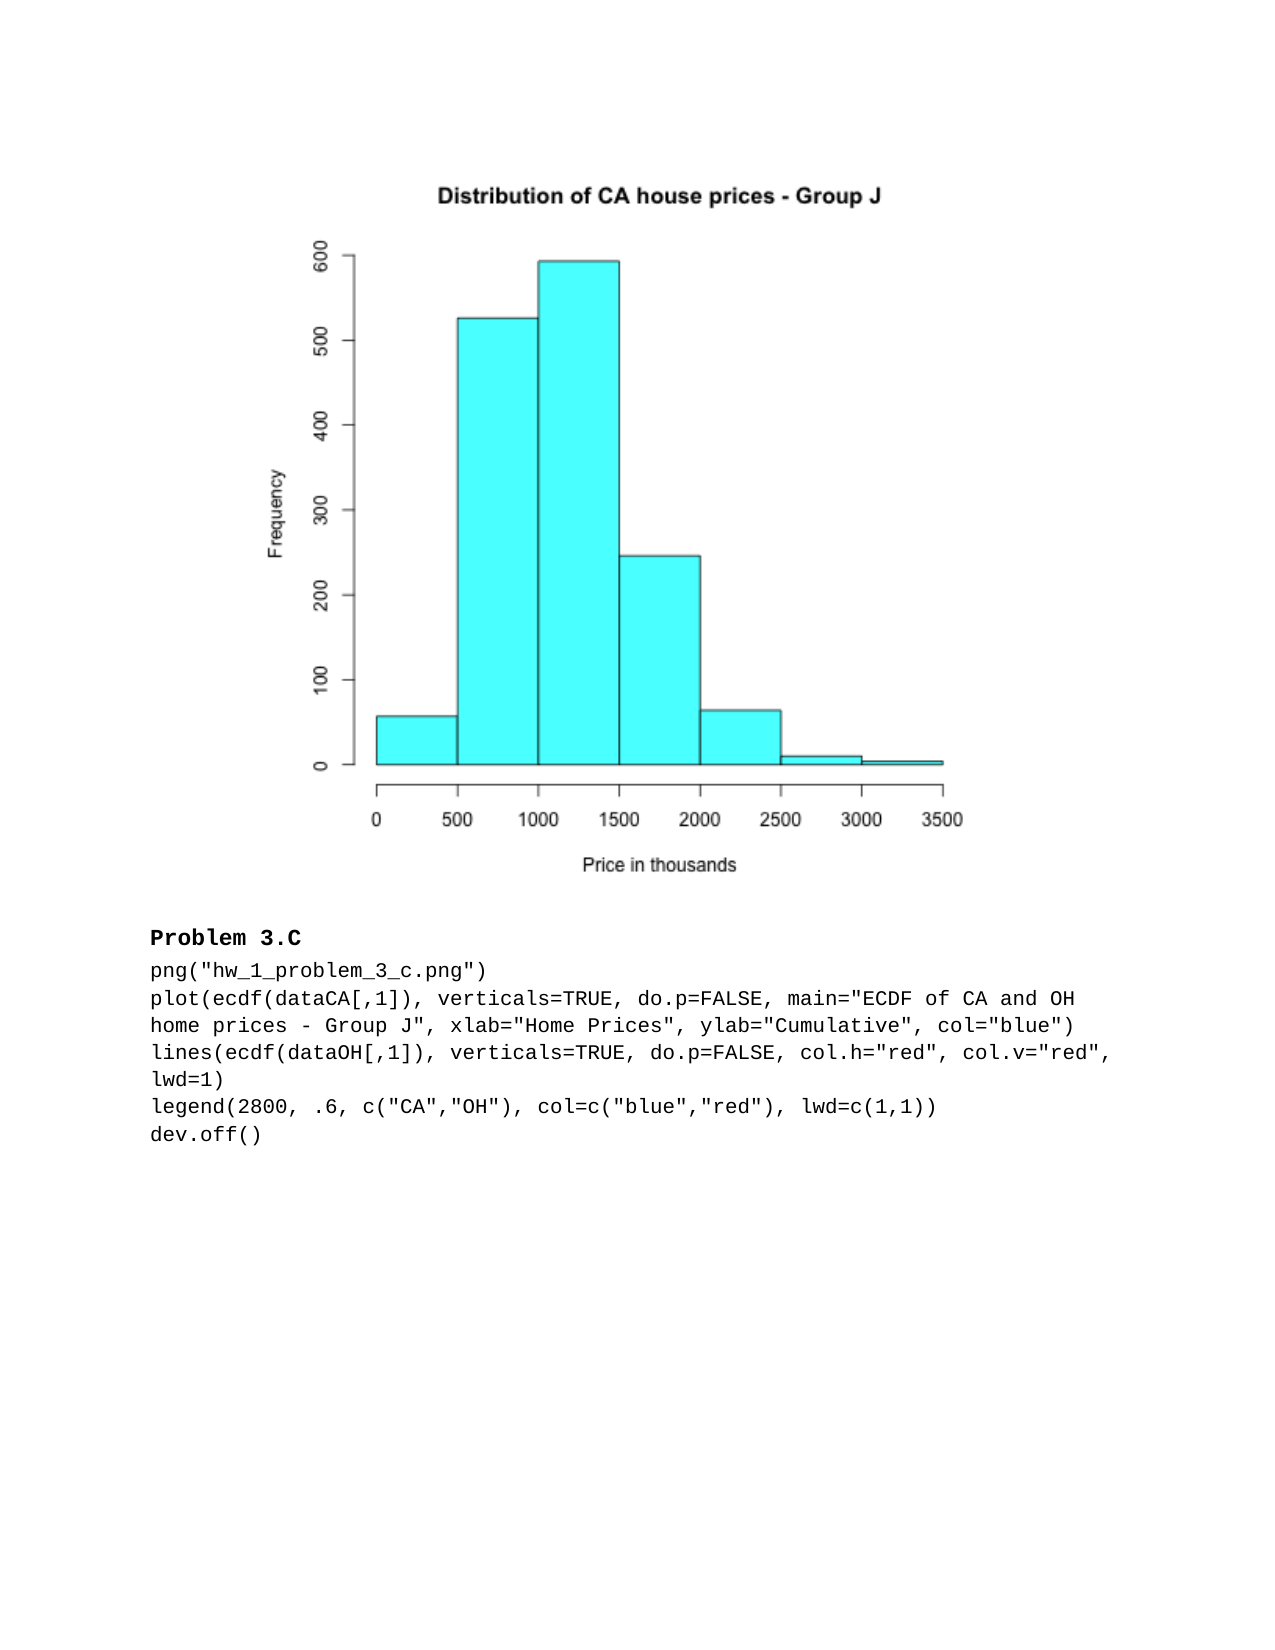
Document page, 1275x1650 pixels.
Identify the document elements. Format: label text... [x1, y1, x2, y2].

text png("hw_1_problem_3_c.png") [150, 960, 1125, 984]
text plot(ecdf(dataCA[,1]), verticals=TRUE, do.p=FALSE, main="ECDF of CA and OH home prices - Group J", xlab="Home Prices", ylab="Cumulative", col="blue") [150, 988, 1125, 1038]
text lines(ecdf(dataOH[,1]), verticals=TRUE, do.p=FALSE, col.h="red", col.v="red", lwd=1) [150, 1042, 1125, 1093]
text legend(2800, .6, c("CA","OH"), col=c("blue","red"), lwd=c(1,1)) [150, 1096, 1125, 1120]
picture [262, 150, 1013, 900]
subtitle Problem 3.C [150, 926, 1125, 952]
text dev.off() [150, 1123, 1125, 1147]
